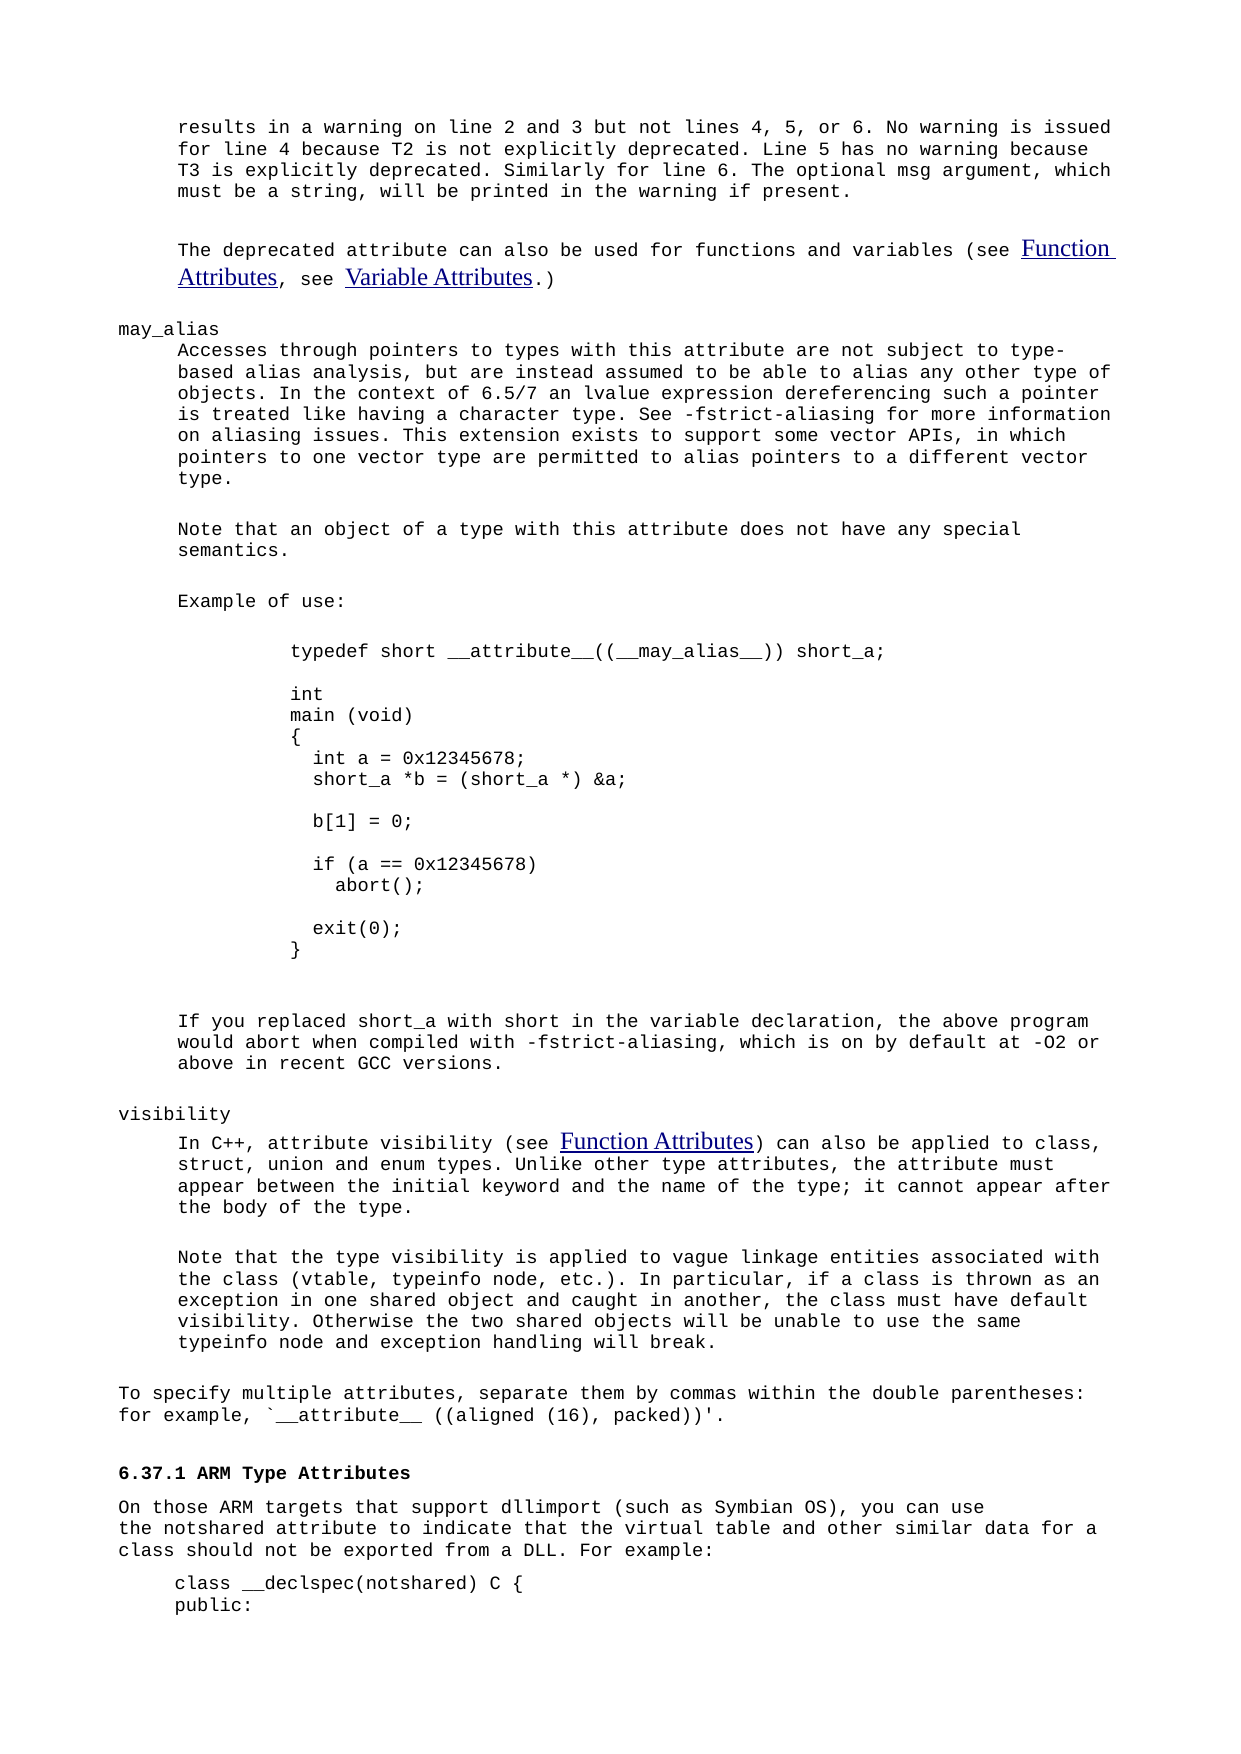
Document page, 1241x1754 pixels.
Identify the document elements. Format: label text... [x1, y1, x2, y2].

text abort(); [177, 876, 1122, 897]
list If you replaced short_a with short in the variable declaration, the above program would abort when compiled with -fstrict-aliasing, which is on by default at -O2 or above in recent GCC versions. [177, 1012, 1122, 1075]
text { [177, 727, 1122, 748]
text public: [118, 1595, 1122, 1617]
text exit(0); [177, 918, 1122, 940]
subtitle may_alias [118, 320, 1122, 341]
list Note that an object of a type with this attribute does not have any special semantics. [177, 519, 1122, 562]
text short_a *b = (short_a *) &a; [177, 770, 1122, 791]
list results in a warning on line 2 and 3 but not lines 4, 5, or 6. No warning is issued for line 4 because T2 is not explicitly deprecated. Line 5 has no warning because T3 is explicitly deprecated. Similarly for line 6. The optional msg argument, which must be a string, will be printed in the warning if present. [177, 118, 1122, 203]
text } [177, 940, 1122, 961]
text int [177, 685, 1122, 706]
list Example of use: [177, 591, 1122, 613]
list Note that the type visibility is applied to vague linkage entities associated with the class (vtable, typeinfo node, etc.). In particular, if a class is thrown as an exception in one shared object and caught in another, the class must have default visibility. Otherwise the two shared objects will be unable to use the same typeinfo node and exception handling will break. [177, 1248, 1122, 1354]
text On those ARM targets that support dllimport (such as Symbian OS), you can use the notshared attribute to indicate that the virtual table and other similar data for a class should not be exported from a DLL. For example: [118, 1498, 1122, 1562]
subtitle visibility [118, 1105, 1122, 1126]
text main (void) [177, 706, 1122, 727]
text To specify multiple attributes, separate them by commas within the double parentheses: for example, `__attribute__ ((aligned (16), packed))'. [118, 1384, 1122, 1427]
text if (a == 0x12345678) [177, 855, 1122, 876]
text class __declspec(notshared) C { [118, 1574, 1122, 1595]
list In C++, attribute visibility (see Function Attributes) can also be applied to class, struct, union and enum types. Unlike other type attributes, the attribute must appear between the initial keyword and the name of the type; it cannot appear after the body of the type. [177, 1126, 1122, 1219]
text typedef short __attribute__((__may_alias__)) short_a; [177, 642, 1122, 663]
subtitle 6.37.1 ARM Type Attributes [118, 1464, 1122, 1485]
text b[1] = 0; [177, 812, 1122, 833]
list Accesses through pointers to types with this attribute are not subject to type-based alias analysis, but are instead assumed to be able to alias any other type of objects. In the context of 6.5/7 an lvalue expression dereferencing such a pointer is treated like having a character type. See -fstrict-aliasing for more information on aliasing issues. This extension exists to support some vector APIs, in which pointers to one vector type are permitted to alias pointers to a different vector type. [177, 341, 1122, 490]
list The deprecated attribute can also be used for functions and variables (see Function Attributes, see Variable Attributes.) [177, 233, 1122, 291]
text int a = 0x12345678; [177, 748, 1122, 770]
